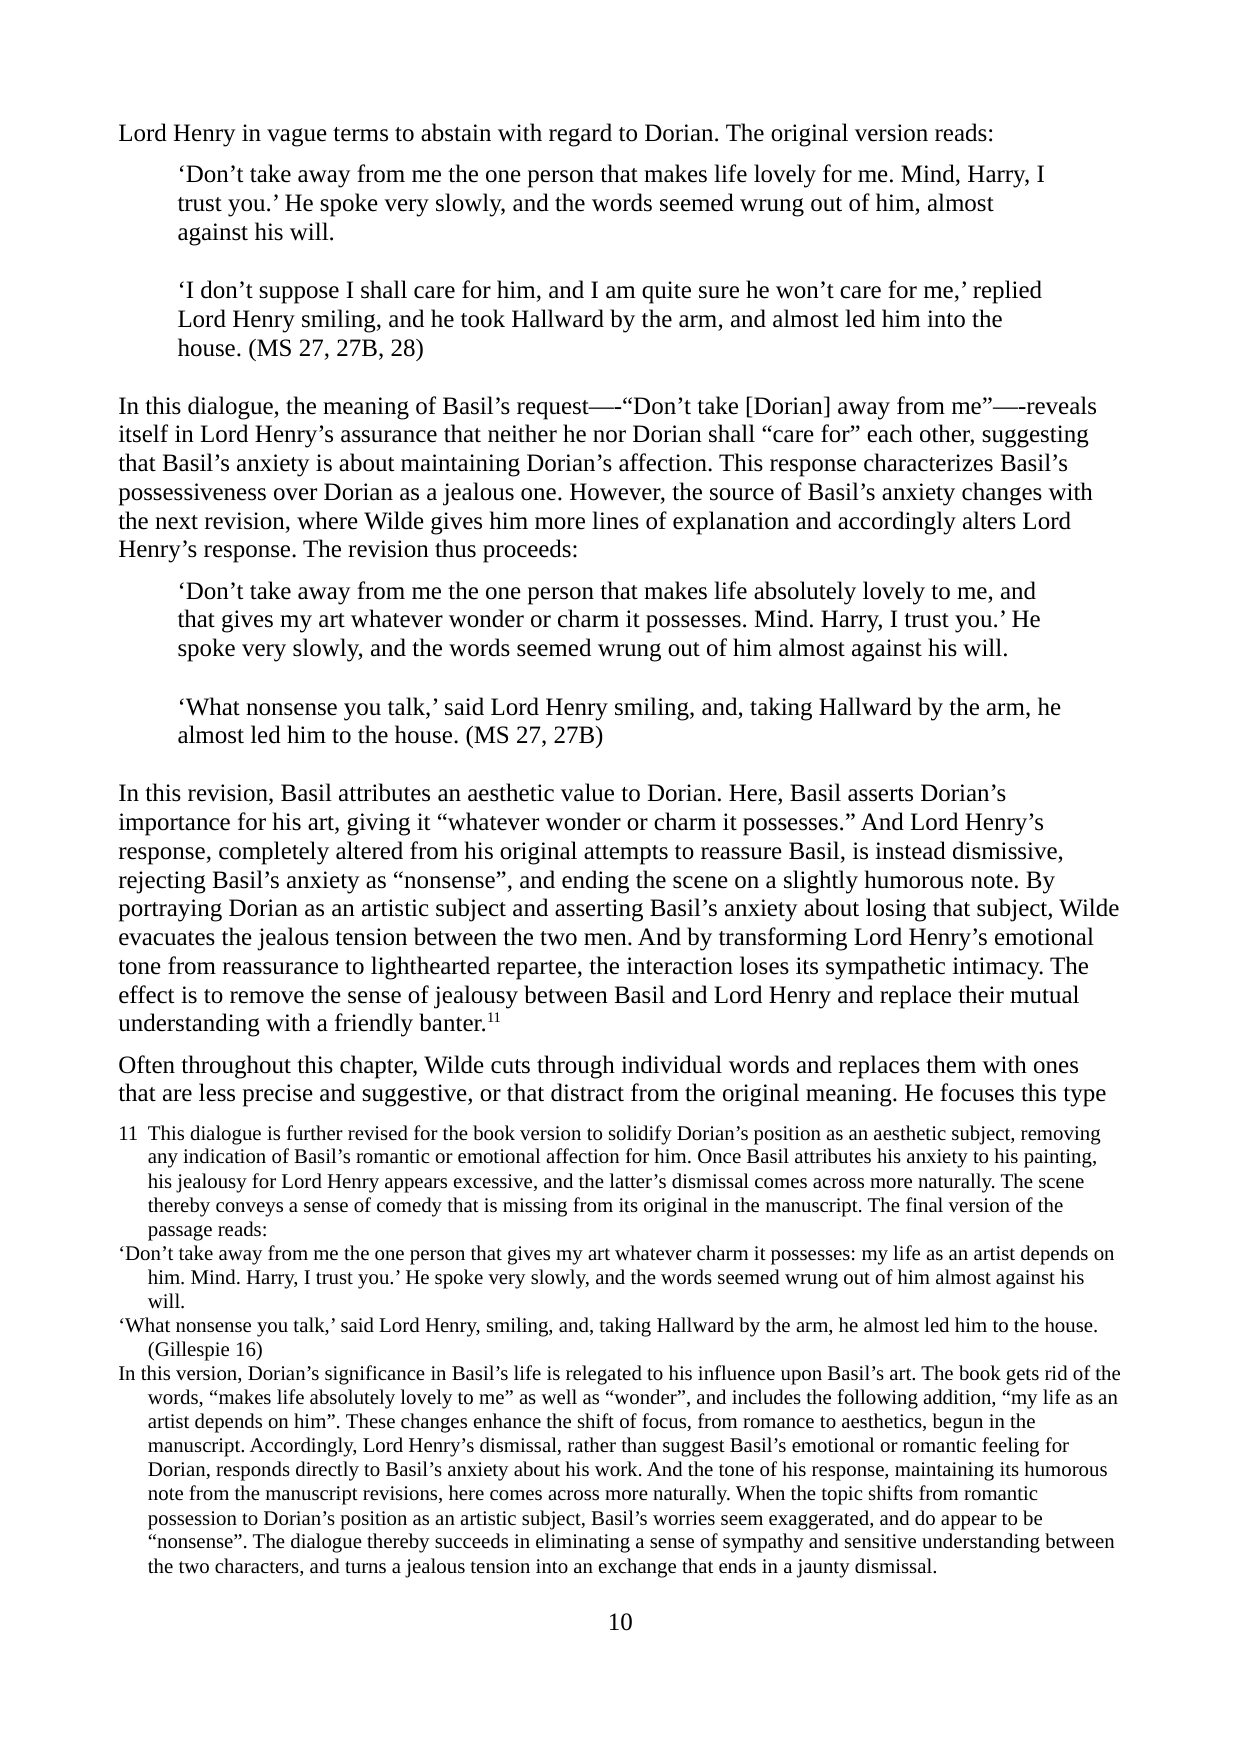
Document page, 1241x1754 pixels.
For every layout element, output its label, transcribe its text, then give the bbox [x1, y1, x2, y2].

text In this revision, Basil attributes an aesthetic value to Dorian. Here, Basil asserts Dorian’s importance for his art, giving it “whatever wonder or charm it possesses.” And Lord Henry’s response, completely altered from his original attempts to reassure Basil, is instead dismissive, rejecting Basil’s anxiety as “nonsense”, and ending the scene on a slightly humorous note. By portraying Dorian as an artistic subject and asserting Basil’s anxiety about losing that subject, Wilde evacuates the jealous tension between the two men. And by transforming Lord Henry’s emotional tone from reassurance to lighthearted repartee, the interaction loses its sympathetic intimacy. The effect is to remove the sense of jealousy between Basil and Lord Henry and replace their mutual understanding with a friendly banter. [118, 778, 1122, 1037]
text ‘Don’t take away from me the one person that makes life lovely for me. Mind, Harry, I trust you.’ He spoke very slowly, and the words seemed wrung out of him, almost against his will. [177, 159, 1063, 246]
text ‘What nonsense you talk,’ said Lord Henry, smiling, and, taking Hallward by the arm, he almost led him to the house. (Gillespie 16) [118, 1313, 1122, 1361]
text In this version, Dorian’s significance in Basil’s life is relegated to his influence upon Basil’s art. The book gets rid of the words, “makes life absolutely lovely to me” as well as “wonder”, and includes the following addition, “my life as an artist depends on him”. These changes enhance the shift of focus, from romance to aesthetics, begun in the manuscript. Accordingly, Lord Henry’s dismissal, rather than suggest Basil’s emotional or romantic feeling for Dorian, responds directly to Basil’s anxiety about his work. And the tone of his response, maintaining its humorous note from the manuscript revisions, here comes across more naturally. When the topic shifts from romantic possession to Dorian’s position as an artistic subject, Basil’s worries seem exaggerated, and do appear to be “nonsense”. The dialogue thereby succeeds in eliminating a sense of sympathy and sensitive understanding between the two characters, and turns a jealous tension into an exchange that ends in a jaunty dismissal. [118, 1361, 1122, 1578]
text ‘Don’t take away from me the one person that gives my art whatever charm it possesses: my life as an artist depends on him. Mind. Harry, I trust you.’ He spoke very slowly, and the words seemed wrung out of him almost against his will. [118, 1241, 1122, 1313]
text Lord Henry in vague terms to abstain with regard to Dorian. The original version reads: [118, 118, 1122, 147]
text ‘What nonsense you talk,’ said Lord Henry smiling, and, taking Hallward by the arm, he almost led him to the house. (MS 27, 27B) [177, 692, 1063, 749]
text ‘Don’t take away from me the one person that makes life absolutely lovely to me, and that gives my art whatever wonder or charm it possesses. Mind. Harry, I trust you.’ He spoke very slowly, and the words seemed wrung out of him almost against his will. [177, 576, 1063, 662]
text In this dialogue, the meaning of Basil’s request—-“Don’t take [Dorian] away from me”—-reveals itself in Lord Henry’s assurance that neither he nor Dorian shall “care for” each other, suggesting that Basil’s anxiety is about maintaining Dorian’s affection. This response characterizes Basil’s possessiveness over Dorian as a jealous one. However, the source of Basil’s anxiety changes with the next revision, where Wilde gives him more lines of explanation and accordingly alters Lord Henry’s response. The revision thus proceeds: [118, 391, 1122, 563]
text Often throughout this chapter, Wilde cuts through individual words and replaces them with ones that are less precise and suggestive, or that distract from the original meaning. He focuses this type [118, 1050, 1122, 1107]
text This dialogue is further revised for the book version to solidify Dorian’s position as an aesthetic subject, removing any indication of Basil’s romantic or emotional affection for him. Once Basil attributes his anxiety to his painting, his jealousy for Lord Henry appears excessive, and the latter’s dismissal comes across more naturally. The scene thereby conveys a sense of comedy that is missing from its original in the manuscript. The final version of the passage reads: [118, 1120, 1122, 1241]
text ‘I don’t suppose I shall care for him, and I am quite sure he won’t care for me,’ replied Lord Henry smiling, and he took Hallward by the arm, and almost led him into the house. (MS 27, 27B, 28) [177, 275, 1063, 361]
